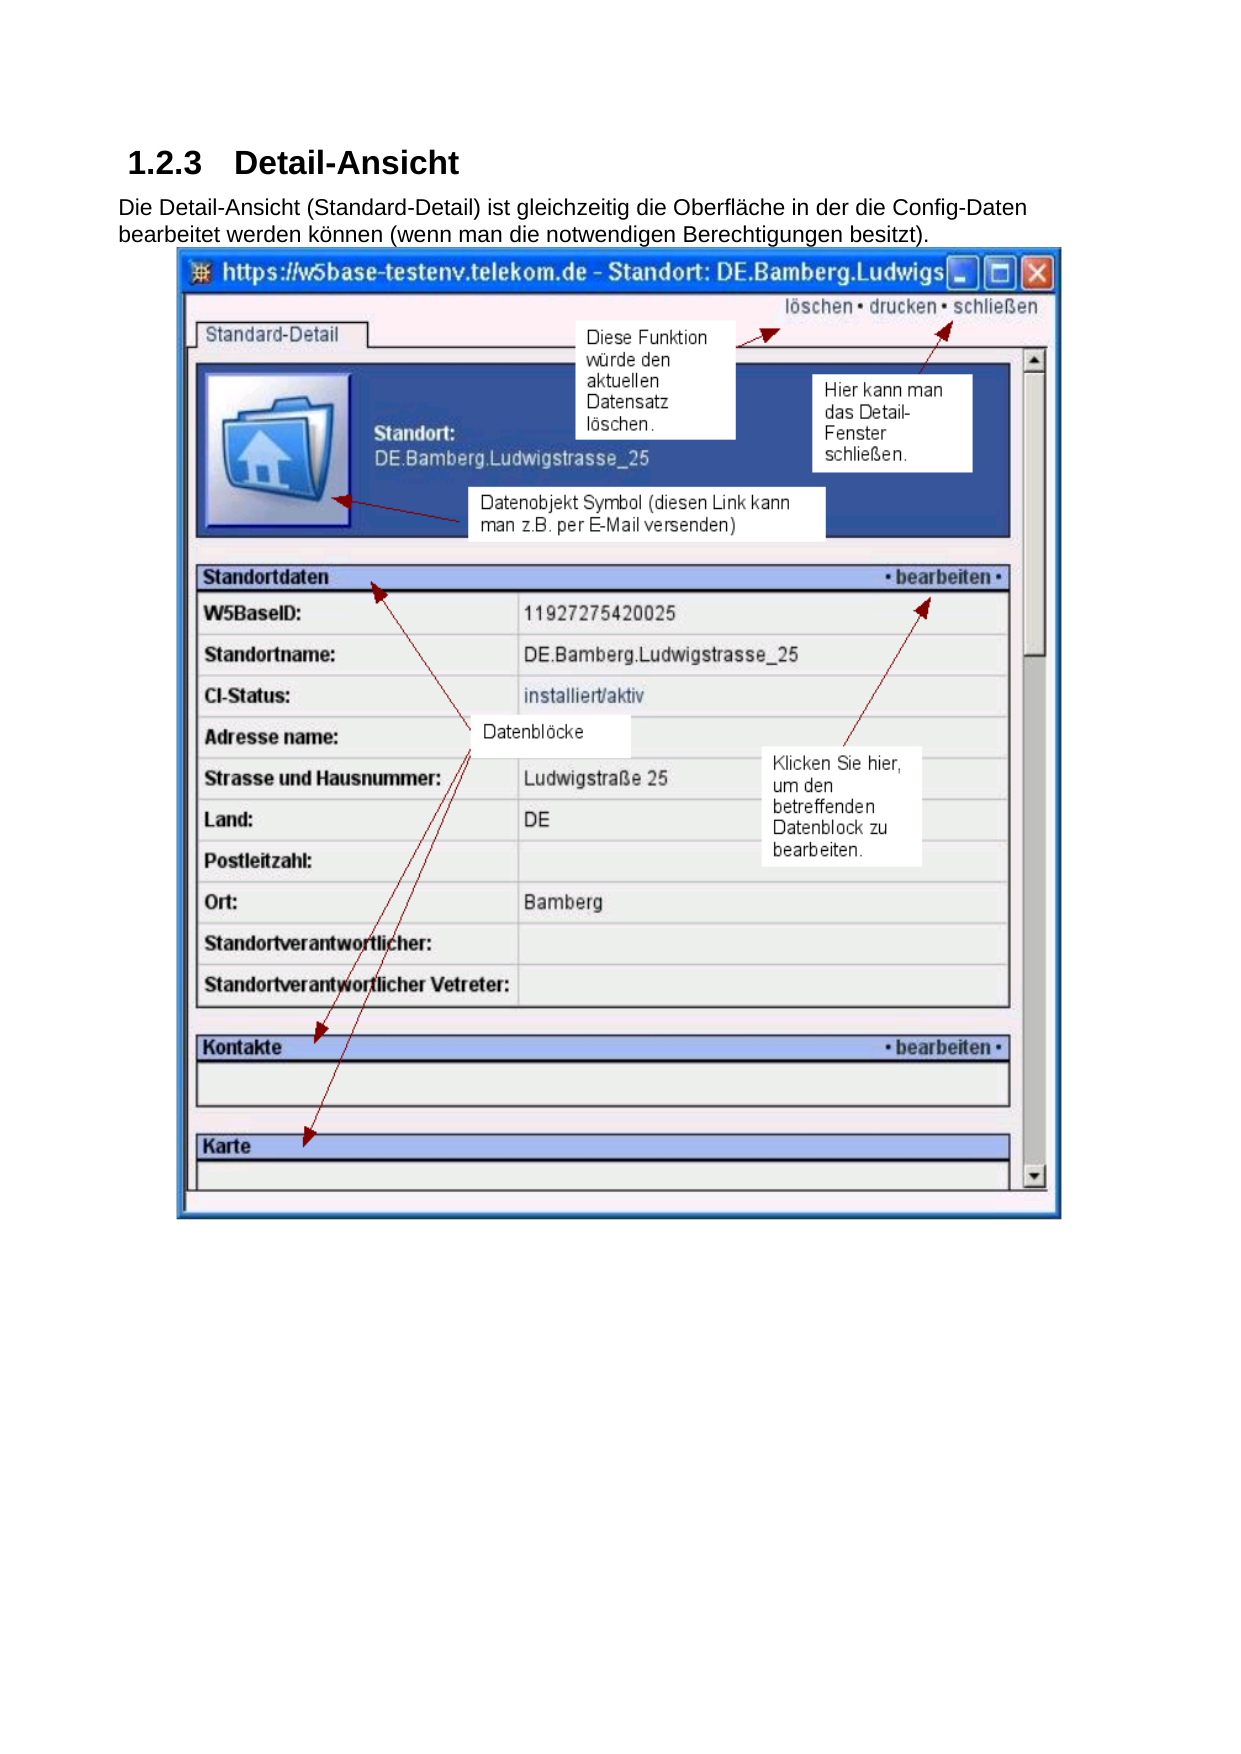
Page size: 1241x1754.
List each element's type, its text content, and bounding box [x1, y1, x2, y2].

text Die Detail-Ansicht (Standard-Detail) ist gleichzeitig die Oberfläche in der die Config-Daten bearbeitet werden können (wenn man die notwendigen Berechtigungen besitzt). [118, 194, 1122, 247]
picture [176, 247, 1064, 1222]
subtitle Detail-Ansicht [118, 143, 1122, 182]
